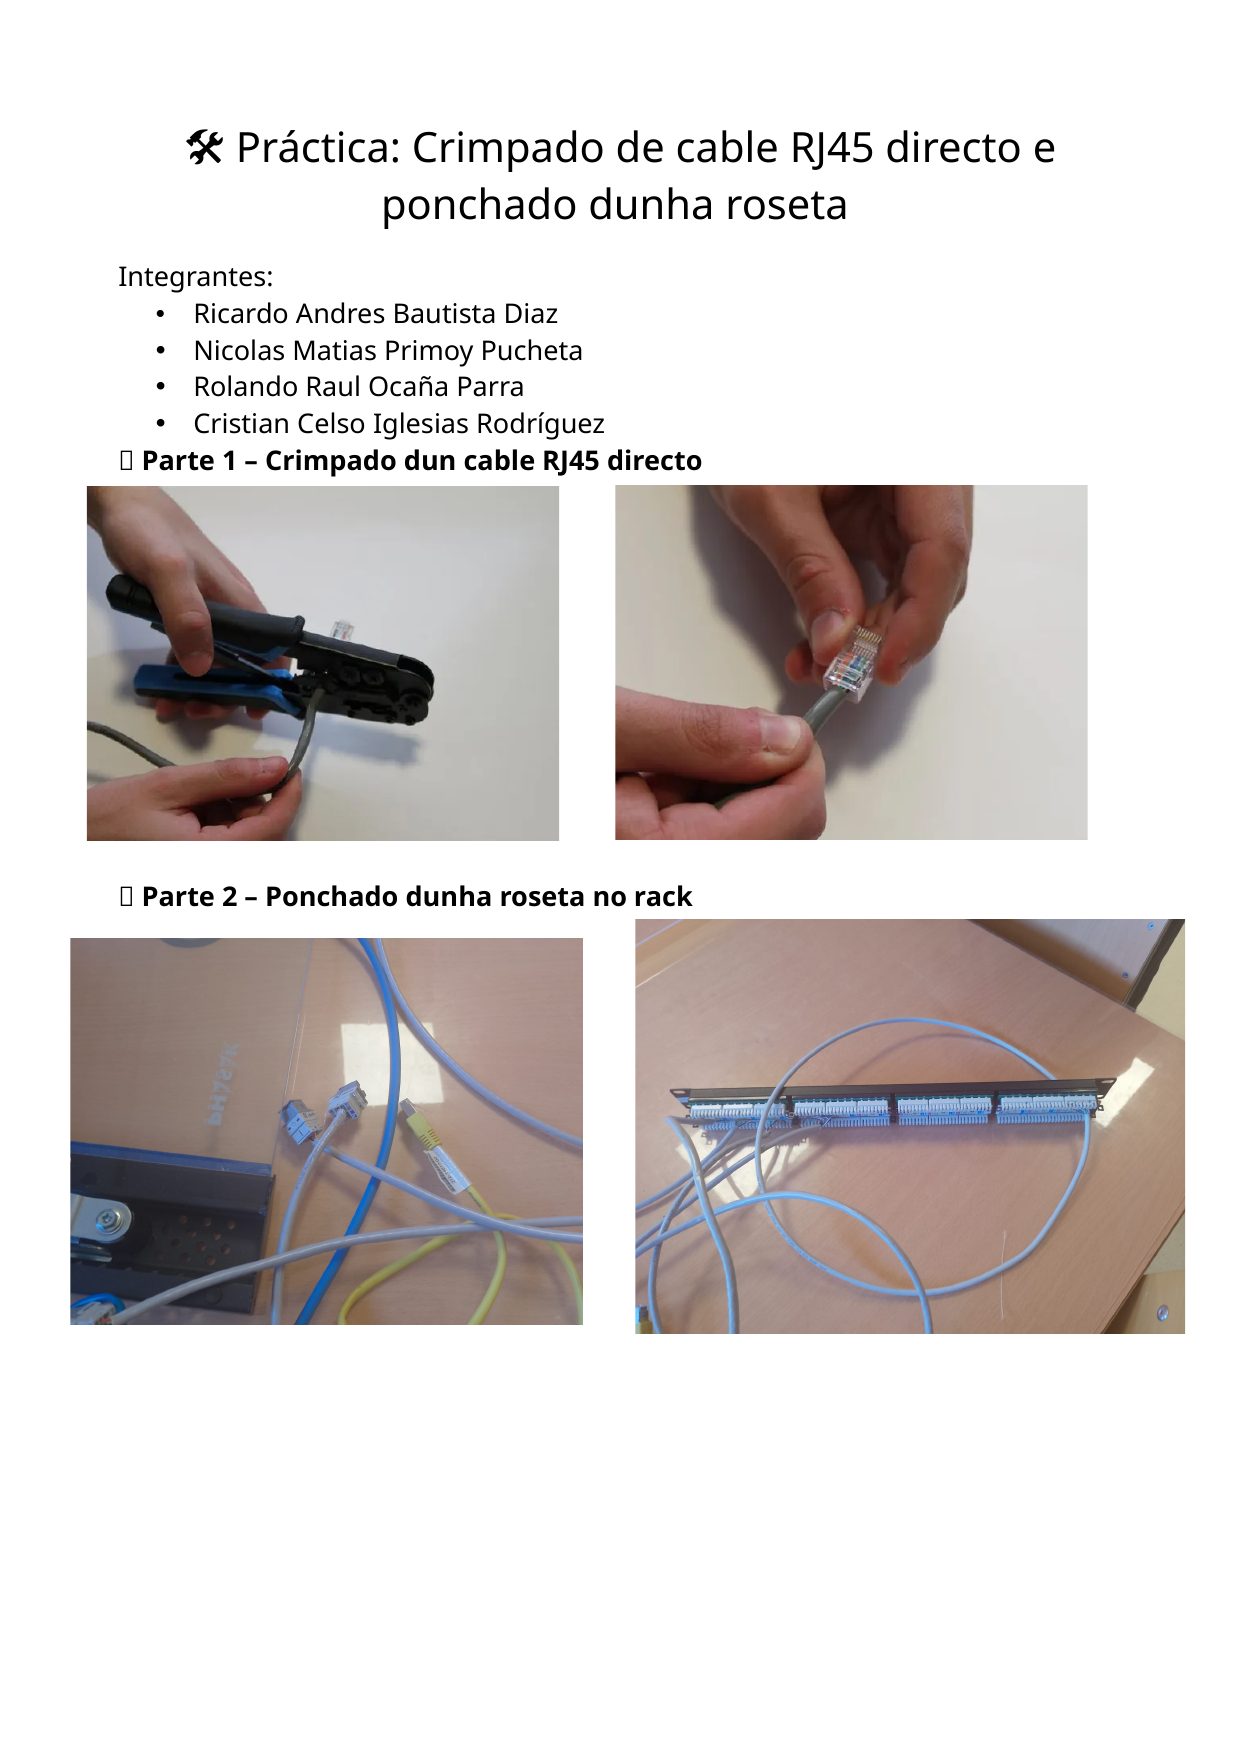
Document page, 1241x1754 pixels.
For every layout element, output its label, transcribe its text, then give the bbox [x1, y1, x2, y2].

list Nicolas Matias Primoy Pucheta [156, 331, 1122, 368]
picture [86, 486, 560, 841]
text 🔧 Parte 1 – Crimpado dun cable RJ45 directo [118, 442, 1122, 478]
text 🧱 Parte 2 – Ponchado dunha roseta no rack [118, 877, 1122, 914]
text Integrantes: [118, 257, 1122, 294]
picture [635, 919, 1185, 1334]
list Cristian Celso Iglesias Rodríguez [156, 405, 1122, 442]
list Ricardo Andres Bautista Diaz [156, 294, 1122, 331]
list Rolando Raul Ocaña Parra [156, 368, 1122, 405]
picture [70, 938, 583, 1325]
text 🛠 Práctica: Crimpado de cable RJ45 directo e ponchado dunha roseta [118, 118, 1122, 232]
picture [615, 485, 1088, 840]
